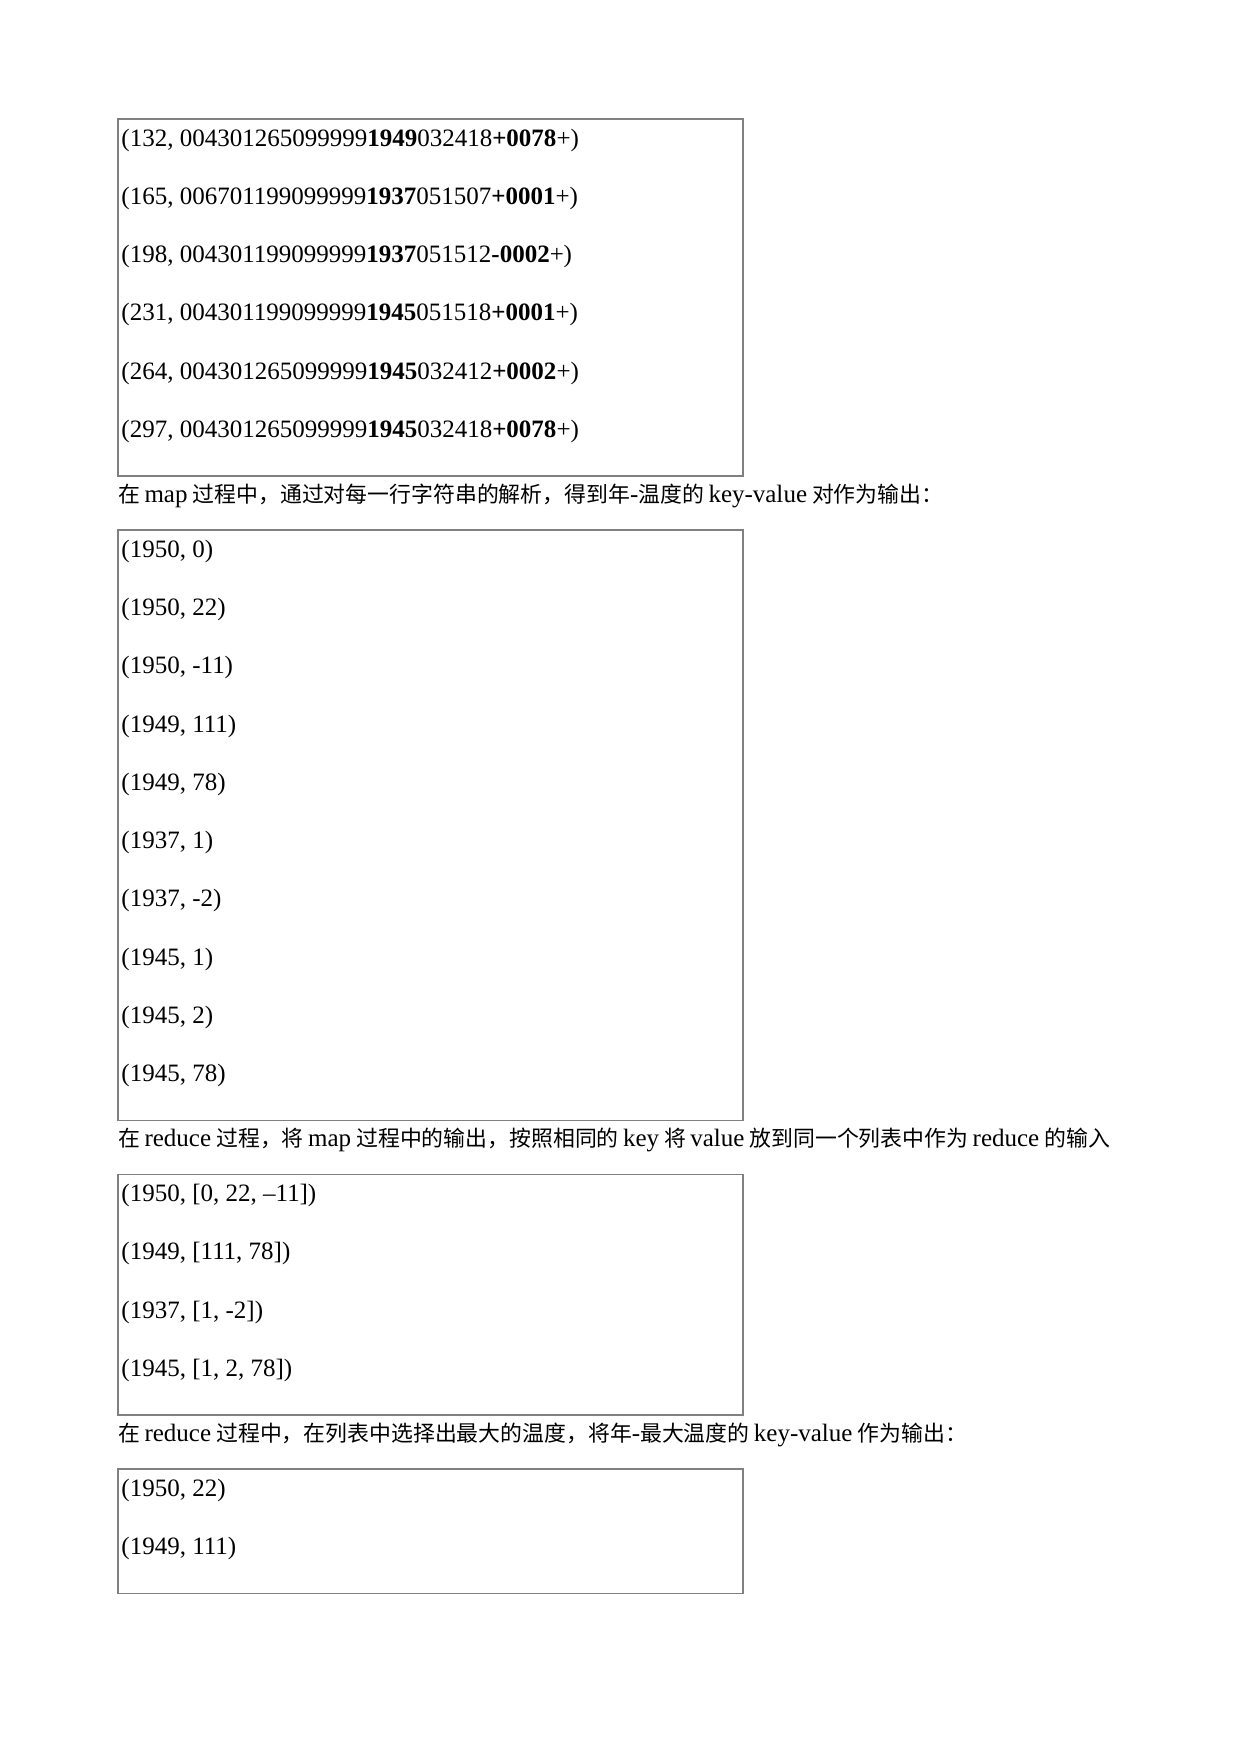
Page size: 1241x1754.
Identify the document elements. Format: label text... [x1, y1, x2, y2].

text 在reduce过程，将map过程中的输出，按照相同的key将value放到同一个列表中作为reduce的输入 [118, 1121, 1122, 1153]
text 在map过程中，通过对每一行字符串的解析，得到年-温度的key-value对作为输出： [118, 477, 1122, 508]
table_header (132, 0043012650999991949032418+0078+) (165, 0067011990999991937051507+0001+) (198, 0043011990999991937051512-0002+) (231, 0043011990999991945051518+0001+) (264, 0043012650999991945032412+0002+) (297, 0043012650999991945032418+0078+) [119, 120, 742, 475]
text 在reduce过程中，在列表中选择出最大的温度，将年-最大温度的key-value作为输出： [118, 1416, 1122, 1447]
table_header (1950, 0) (1950, 22) (1950, -11) (1949, 111) (1949, 78) (1937, 1) (1937, -2) (1945, 1) (1945, 2) (1945, 78) [119, 531, 742, 1119]
table_header (1950, [0, 22, –11]) (1949, [111, 78]) (1937, [1, -2]) (1945, [1, 2, 78]) [119, 1175, 742, 1414]
table_header (1950, 22) (1949, 111) [119, 1470, 742, 1593]
